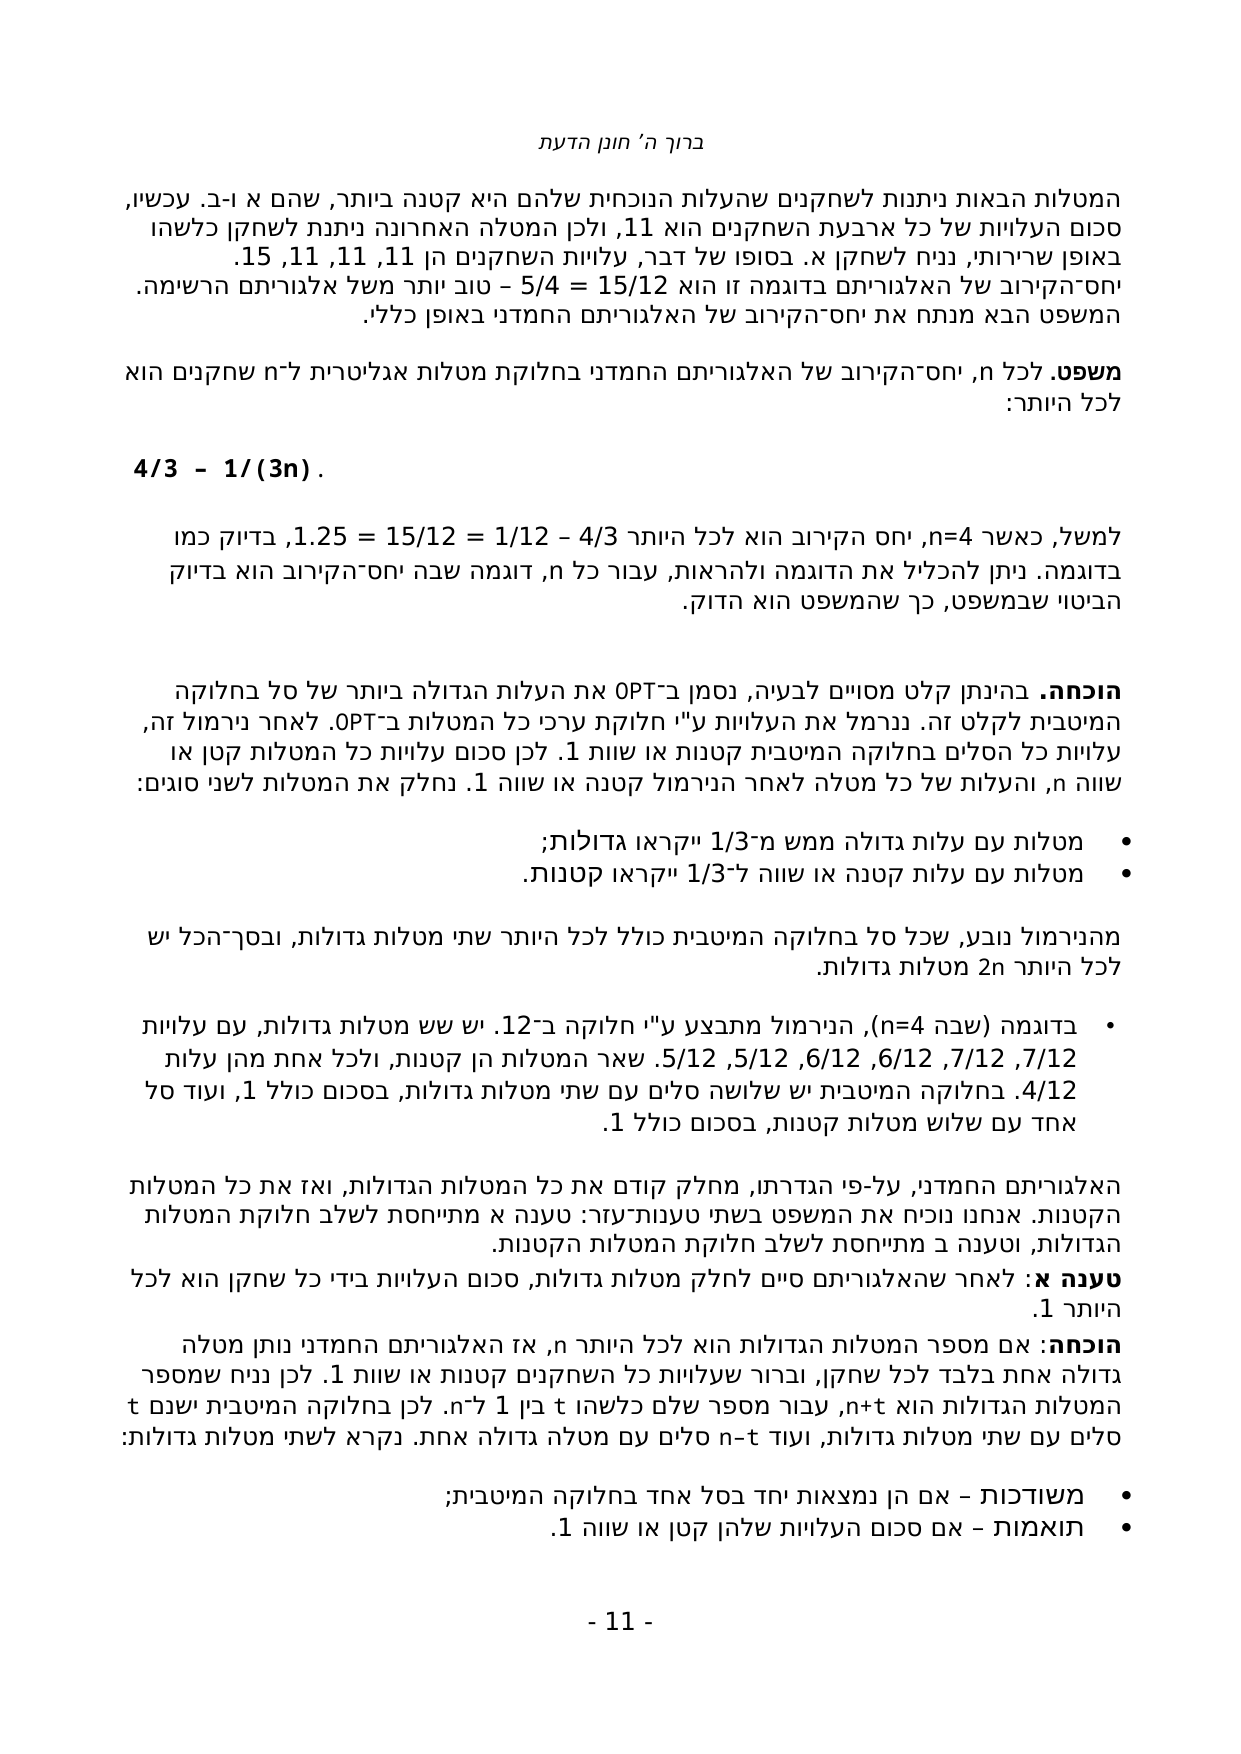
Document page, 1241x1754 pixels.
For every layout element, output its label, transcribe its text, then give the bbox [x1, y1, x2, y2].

list מטלות עם עלות גדולה ממש מ־1/3 ייקראו גדולות; [118, 824, 1122, 857]
text בדוגמה למעלה, המטלה הראשונה בסדרה היא ה־7 והאחרונה היא ה־4. האלגוריתם נותן את ארבעת המטלות הראשונות לארבעת השחקנים בסדר כלשהו, למשל, א-7, ב-7, ג-6, ד-6. שתי המטלות הבאות – 5,5 – ניתנות לשחקנים שהעלות הנוכחי שלהם קטנה ביותר, שהם ג ו-ד. שתי המטלות הבאות ניתנות לשחקנים שהעלות הנוכחית שלהם היא קטנה ביותר, שהם א ו-ב. עכשיו, סכום העלויות של כל ארבעת השחקנים הוא 11, ולכן המטלה האחרונה ניתנת לשחקן כלשהו באופן שרירותי, נניח לשחקן א. בסופו של דבר, עלויות השחקנים הן 11, 11, 11, 15. יחס־הקירוב של האלגוריתם בדוגמה זו הוא 15/12 = 5/4 – טוב יותר משל אלגוריתם הרשימה. המשפט הבא מנתח את יחס־הקירוב של האלגוריתם החמדני באופן כללי. [118, 184, 1122, 330]
list משודכות – אם הן נמצאות יחד בסל אחד בחלוקה המיטבית; [118, 1479, 1122, 1511]
text הוכחה. בהינתן קלט מסויים לבעיה, נסמן ב־OPT את העלות הגדולה ביותר של סל בחלוקה המיטבית לקלט זה. ננרמל את העלויות ע"י חלוקת ערכי כל המטלות ב־OPT. לאחר נירמול זה, עלויות כל הסלים בחלוקה המיטבית קטנות או שוות 1. לכן סכום עלויות כל המטלות קטן או שווה n, והעלות של כל מטלה לאחר הנירמול קטנה או שווה 1. נחלק את המטלות לשני סוגים: [118, 675, 1122, 798]
text משפט. לכל n, יחס־הקירוב של האלגוריתם החמדני בחלוקת מטלות אגליטרית ל־n שחקנים הוא לכל היותר: [118, 354, 1122, 417]
list בדוגמה (שבה n=4), הנירמול מתבצע ע"י חלוקה ב־12. יש שש מטלות גדולות, עם עלויות 7/12, 7/12, 6/12, 6/12, 5/12, 5/12. שאר המטלות הן קטנות, ולכל אחת מהן עלות 4/12. בחלוקה המיטבית יש שלושה סלים עם שתי מטלות גדולות, בסכום כולל 1, ועוד סל אחד עם שלוש מטלות קטנות, בסכום כולל 1. [118, 1009, 1115, 1138]
text למשל, כאשר n=4, יחס הקירוב הוא לכל היותר 4/3 – 1/12 = 15/12 = 1.25, בדיוק כמו בדוגמה. ניתן להכליל את הדוגמה ולהראות, עבור כל n, דוגמה שבה יחס־הקירוב הוא בדיוק הביטוי שבמשפט, כך שהמשפט הוא הדוק. [118, 518, 1122, 616]
text הוכחה: אם מספר המטלות הגדולות הוא לכל היותר n, אז האלגוריתם החמדני נותן מטלה גדולה אחת בלבד לכל שחקן, וברור שעלויות כל השחקנים קטנות או שוות 1. לכן נניח שמספר המטלות הגדולות הוא n+t, עבור מספר שלם כלשהו t בין 1 ל־n. לכן בחלוקה המיטבית ישנם t סלים עם שתי מטלות גדולות, ועוד n–t סלים עם מטלה גדולה אחת. נקרא לשתי מטלות גדולות: [118, 1329, 1122, 1452]
text טענה א: לאחר שהאלגוריתם סיים לחלק מטלות גדולות, סכום העלויות בידי כל שחקן הוא לכל היותר 1. [118, 1264, 1122, 1323]
list מטלות עם עלות קטנה או שווה ל־1/3 ייקראו קטנות. [118, 857, 1122, 889]
text 4/3 – 1/(3n). [118, 451, 1122, 485]
text מהנירמול נובע, שכל סל בחלוקה המיטבית כולל לכל היותר שתי מטלות גדולות, ובסך־הכל יש לכל היותר 2n מטלות גדולות. [118, 922, 1122, 982]
list תואמות – אם סכום העלויות שלהן קטן או שווה 1. [118, 1511, 1122, 1543]
text האלגוריתם החמדני, על-פי הגדרתו, מחלק קודם את כל המטלות הגדולות, ואז את כל המטלות הקטנות. אנחנו נוכיח את המשפט בשתי טענות־עזר: טענה א מתייחסת לשלב חלוקת המטלות הגדולות, וטענה ב מתייחסת לשלב חלוקת המטלות הקטנות. [118, 1171, 1122, 1258]
